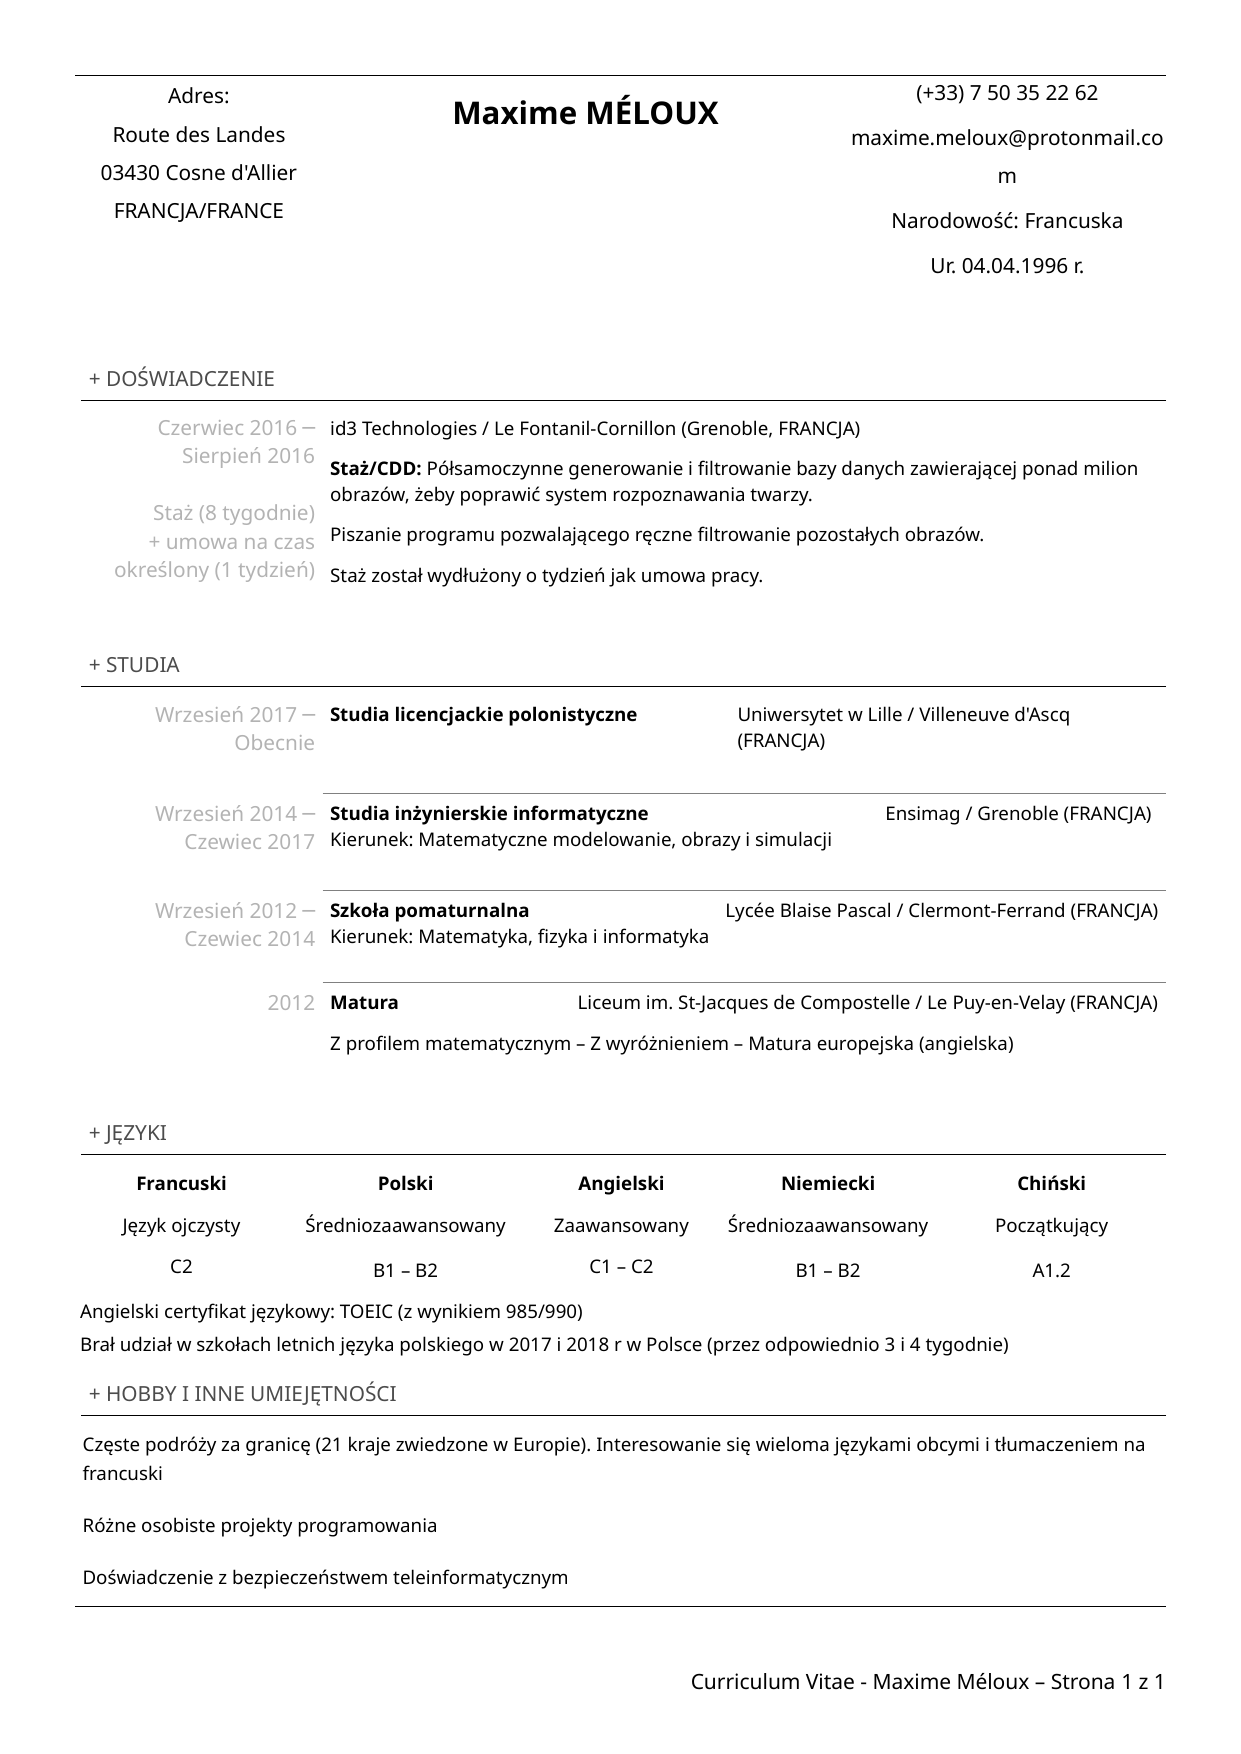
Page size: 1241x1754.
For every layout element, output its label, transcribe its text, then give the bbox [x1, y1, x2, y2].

table_header Adres: Route des Landes 03430 Cosne d'Allier FRANCJA/FRANCE [75, 76, 322, 283]
table_header Lycée Blaise Pascal / Clermont-Ferrand (FRANCJA) [718, 891, 1166, 923]
table_cell Czerwiec 2016 ─ Sierpień 2016 Staż (8 tygodnie) + umowa na czas określony (1 tydzień) [75, 407, 322, 635]
table_cell Wrzesień 2017 ─ Obecnie [75, 694, 322, 793]
table_cell id3 Technologies / Le Fontanil-Cornillon (Grenoble, FRANCJA) Staż/CDD: Półsamoczynne generowanie i filtrowanie bazy danych zawierającej ponad milion obrazów, żeby poprawić system rozpoznawania twarzy. Piszanie programu pozwalającego ręczne filtrowanie pozostałych obrazów. Staż został wydłużony o tydzień jak umowa pracy. [323, 407, 1166, 635]
table_cell 2012 [75, 982, 322, 1103]
table_cell [323, 885, 1166, 890]
table_cell Częste podróży za granicę (21 kraje zwiedzone w Europie). Interesowanie się wieloma językami obcymi i tłumaczeniem na francuski Różne osobiste projekty programowania Doświadczenie z bezpieczeństwem teleinformatycznym [75, 1423, 1166, 1606]
table_header (+33) 7 50 35 22 62 maxime.meloux@protonmail.com Narodowość: Francuska Ur. 04.04.1996 r. [848, 76, 1166, 283]
table_header Ensimag / Grenoble (FRANCJA) [878, 794, 1166, 885]
table_cell Z profilem matematycznym – Z wyróżnieniem – Matura europejska (angielska) [323, 1022, 1166, 1103]
table_cell Angielski certyfikat językowy: TOEIC (z wynikiem 985/990) Brał udział w szkołach letnich języka polskiego w 2017 i 2018 r w Polsce (przez odpowiednio 3 i 4 tygodnie) [75, 1291, 1166, 1364]
table_cell Polski Średniozaawansowany B1 – B2 [288, 1162, 523, 1291]
table_cell [323, 752, 1166, 793]
table_cell Angielski Zaawansowany C1 – C2 [523, 1162, 719, 1291]
table_cell Francuski Język ojczysty C2 [75, 1162, 288, 1291]
table_cell Chiński Początkujący A1.2 [937, 1162, 1166, 1291]
table_cell + HOBBY I INNE UMIEJĘTNOŚCI [75, 1365, 1166, 1423]
table_cell Wrzesień 2014 ─ Czewiec 2017 [75, 793, 322, 890]
table_header Studia inżynierskie informatyczne Kierunek: Matematyczne modelowanie, obrazy i simulacji [323, 794, 878, 885]
table_cell [75, 283, 1166, 349]
table_header Szkoła pomaturnalna [323, 891, 718, 923]
table_cell + STUDIA [75, 635, 1166, 694]
table_header Uniwersytet w Lille / Villeneuve d'Ascq (FRANCJA) [730, 694, 1166, 752]
table_cell Kierunek: Matematyka, fizyka i informatyka [323, 923, 1166, 982]
table_header Maxime MÉLOUX [323, 76, 848, 283]
table_cell + JĘZYKI [75, 1104, 1166, 1162]
table_cell + DOŚWIADCZENIE [75, 349, 1166, 407]
table_header Liceum im. St-Jacques de Compostelle / Le Puy-en-Velay (FRANCJA) [570, 983, 1166, 1022]
table_header Studia licencjackie polonistyczne [323, 694, 730, 752]
table_header Matura [323, 983, 570, 1022]
table_cell Niemiecki Średniozaawansowany B1 – B2 [719, 1162, 937, 1291]
table_cell Wrzesień 2012 ─ Czewiec 2014 [75, 890, 322, 982]
